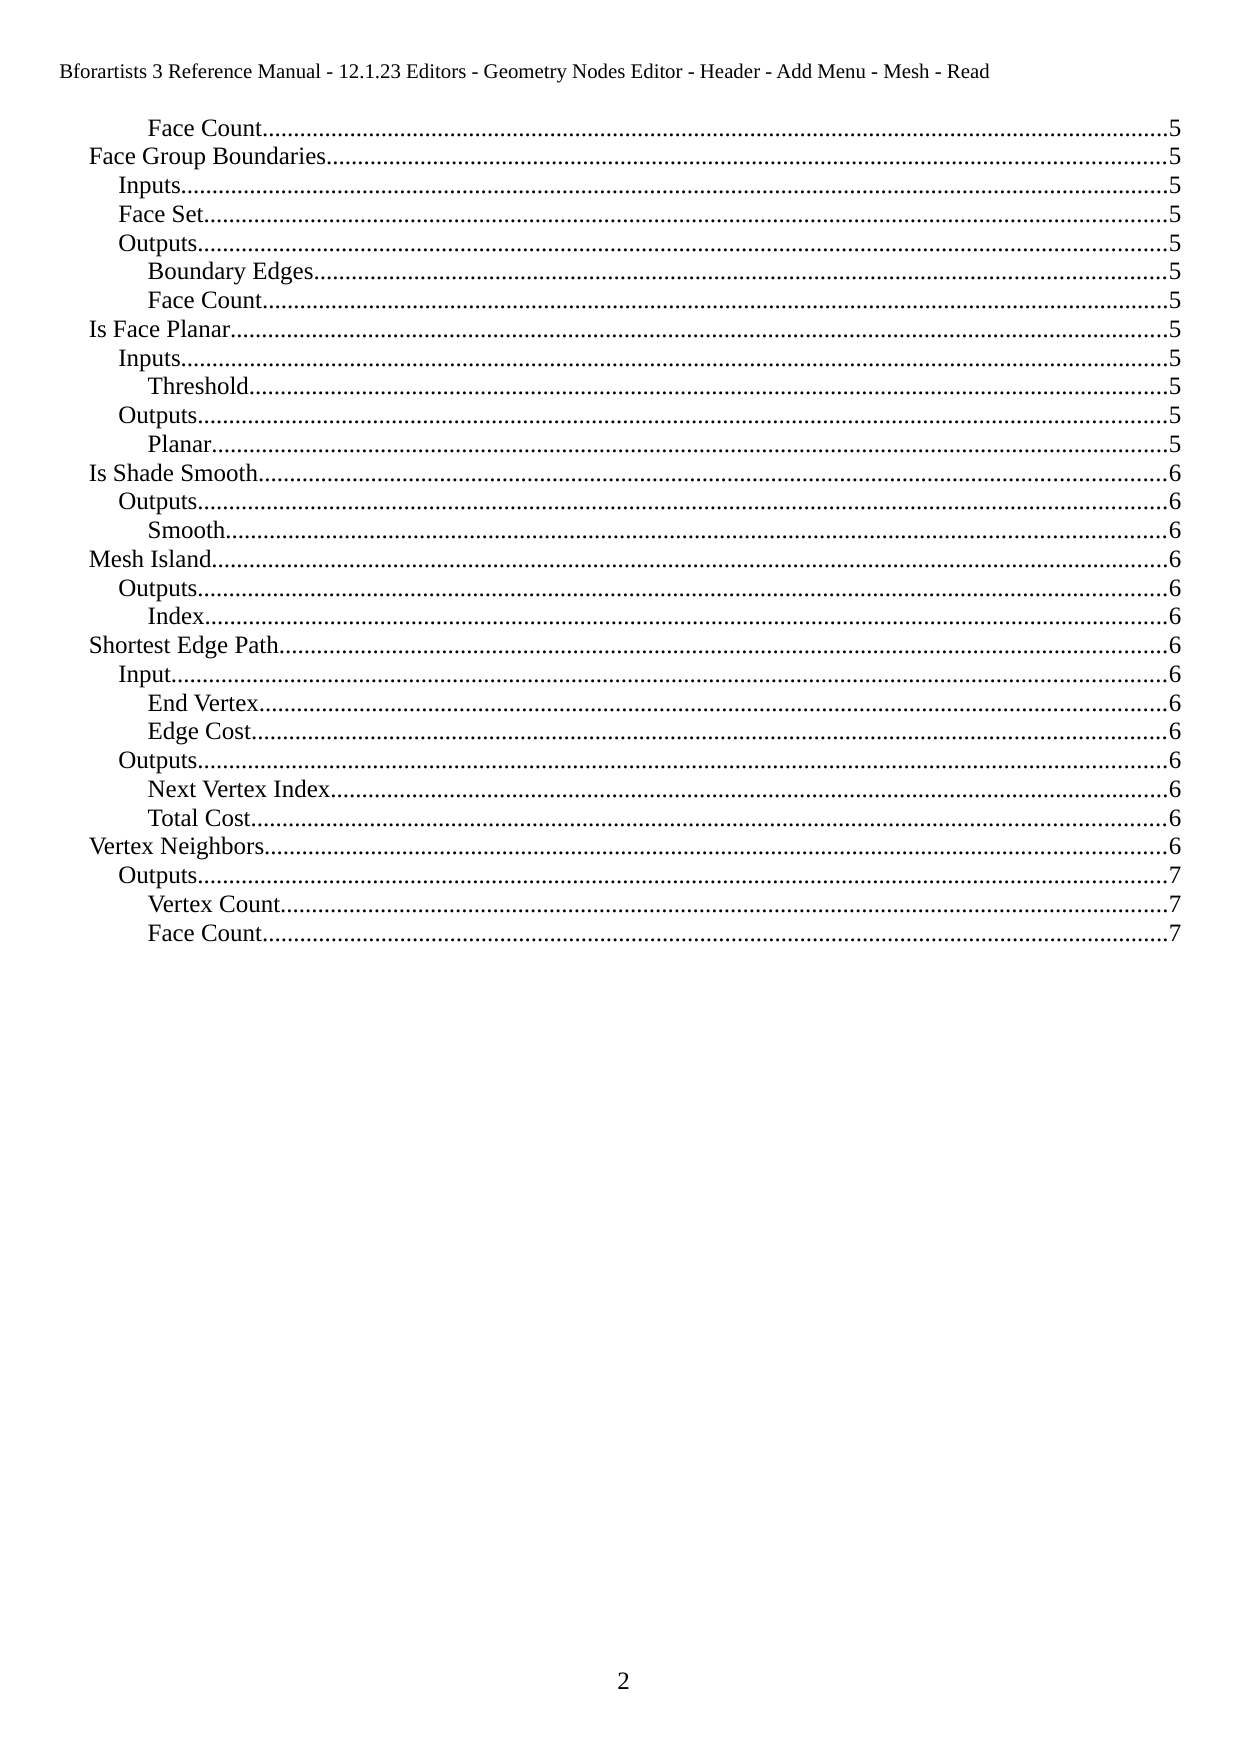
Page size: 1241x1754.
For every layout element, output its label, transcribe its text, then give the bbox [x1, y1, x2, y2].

text Outputs 6 [118, 486, 1181, 515]
text Outputs 6 [118, 745, 1181, 774]
text Outputs 5 [118, 400, 1181, 429]
text Next Vertex Index 6 [147, 774, 1181, 803]
text Is Face Planar 5 [88, 314, 1181, 343]
text Smooth 6 [147, 515, 1181, 544]
text Mesh Island 6 [88, 544, 1181, 573]
text End Vertex 6 [147, 688, 1181, 716]
text Face Group Boundaries 5 [88, 141, 1181, 170]
text Face Count 5 [147, 113, 1181, 141]
text Face Count 7 [147, 918, 1181, 946]
text Face Count 5 [147, 285, 1181, 314]
text Vertex Neighbors 6 [88, 831, 1181, 860]
text Threshold 5 [147, 371, 1181, 400]
text Inputs 5 [118, 170, 1181, 199]
text Total Cost 6 [147, 803, 1181, 831]
text Input 6 [118, 659, 1181, 688]
text Outputs 7 [118, 860, 1181, 889]
text Outputs 6 [118, 573, 1181, 601]
text Inputs 5 [118, 343, 1181, 371]
text Planar 5 [147, 429, 1181, 458]
text Vertex Count 7 [147, 889, 1181, 918]
text Outputs 5 [118, 228, 1181, 256]
text Index 6 [147, 601, 1181, 630]
text Boundary Edges 5 [147, 256, 1181, 285]
text Face Set 5 [118, 199, 1181, 228]
text Edge Cost 6 [147, 716, 1181, 745]
text Is Shade Smooth 6 [88, 458, 1181, 486]
text Shortest Edge Path 6 [88, 630, 1181, 659]
